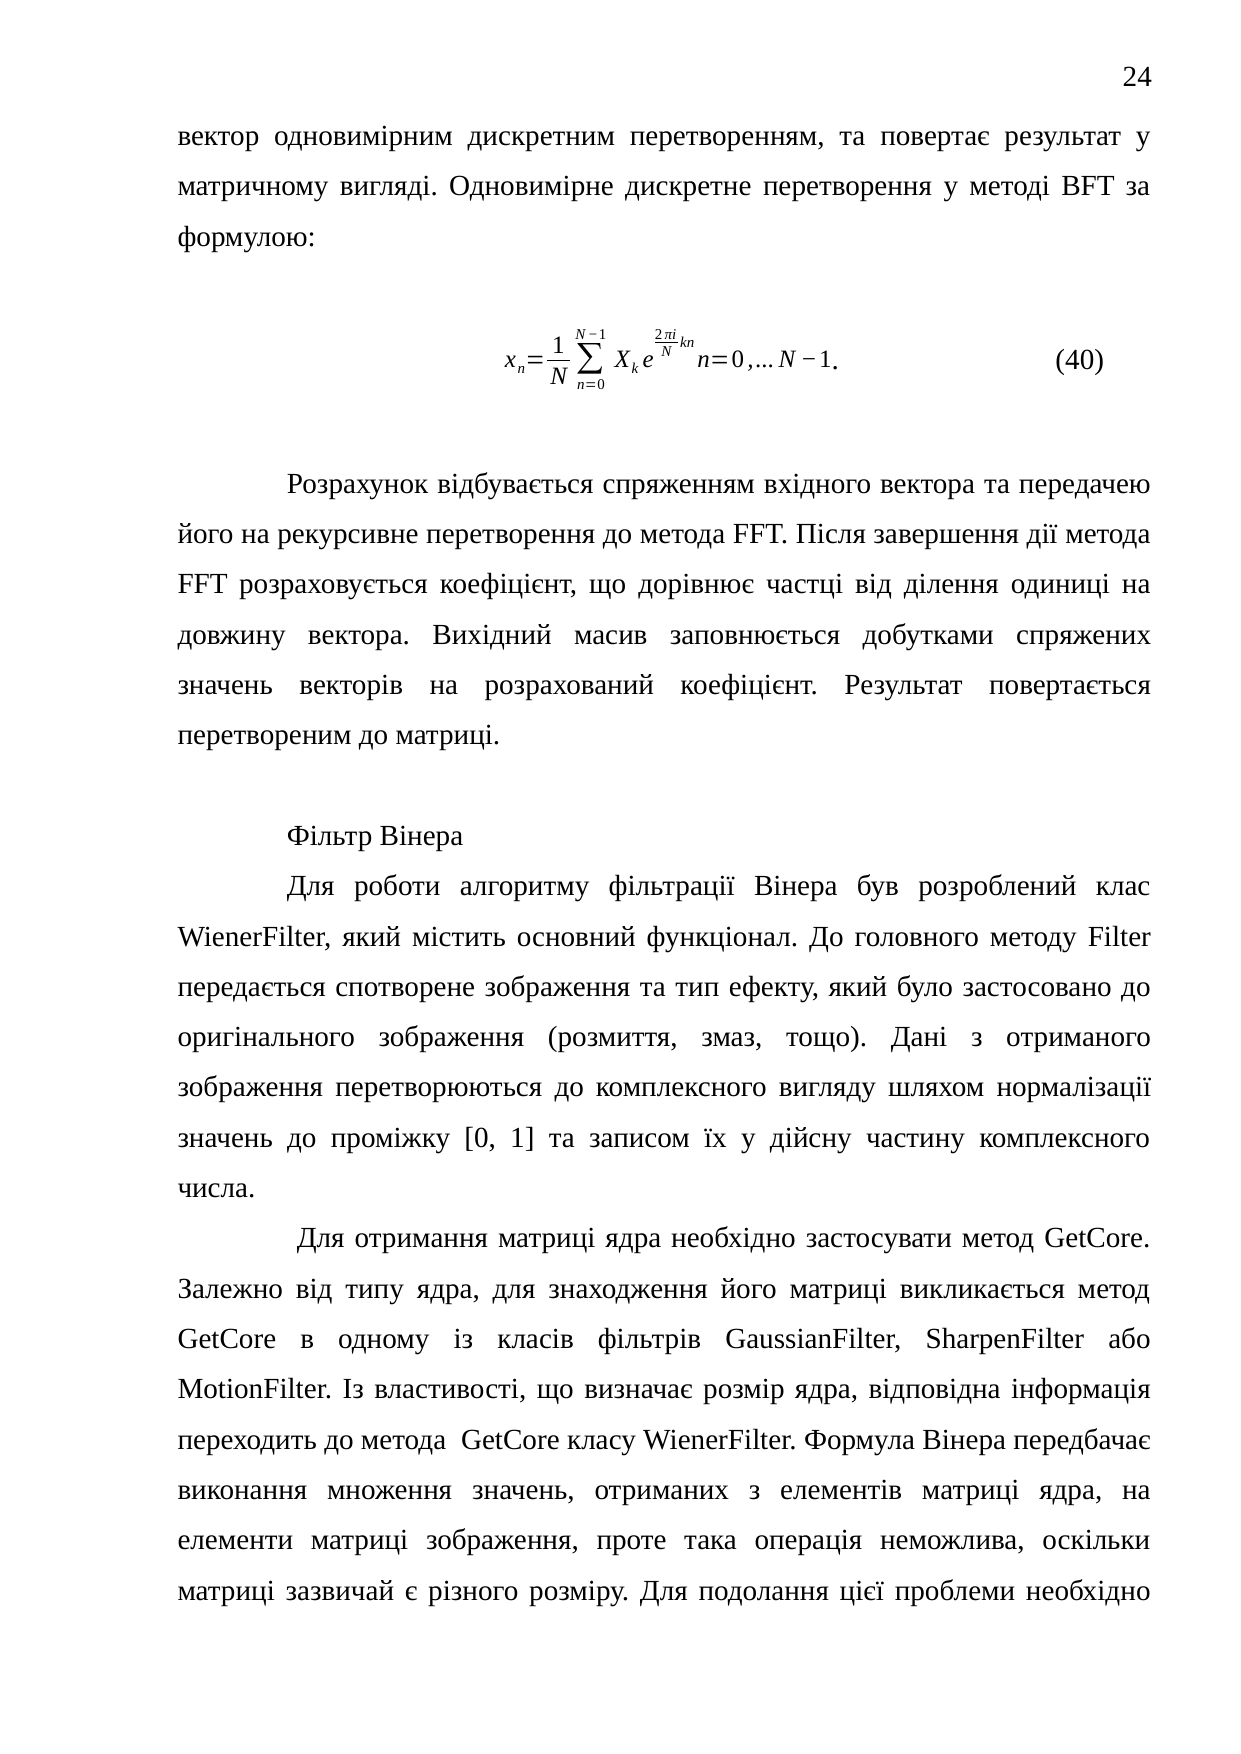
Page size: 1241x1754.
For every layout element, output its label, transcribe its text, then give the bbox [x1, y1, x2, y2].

text Розрахунок відбувається спряженням вхідного вектора та передачею його на рекурсивне перетворення до метода FFT. Після завершення дії метода FFT розраховується коефіцієнт, що дорівнює частці від ділення одиниці на довжину вектора. Вихідний масив заповнюється добутками спряжених значень векторів на розрахований коефіцієнт. Результат повертається перетвореним до матриці. [177, 466, 1152, 751]
text Для роботи алгоритму фільтрації Вінера був розроблений клас WienerFilter, який містить основний функціонал. До головного методу Filter передається спотворене зображення та тип ефекту, який було застосовано до оригінального зображення (розмиття, змаз, тощо). Дані з отриманого зображення перетворюються до комплексного вигляду шляхом нормалізації значень до проміжку [0, 1] та записом їх у дійсну частину комплексного числа. [177, 868, 1152, 1204]
text вектор одновимірним дискретним перетворенням, та повертає результат у матричному вигляді. Одновимірне дискретне перетворення у методі BFT за формулою: [177, 118, 1152, 252]
table_header . [183, 319, 1050, 416]
text Для отримання матриці ядра необхідно застосувати метод GetCore. Залежно від типу ядра, для знаходження його матриці викликається метод GetCore в одному із класів фільтрів GaussianFilter, SharpenFilter або MotionFilter. Із властивості, що визначає розмір ядра, відповідна інформація переходить до метода GetCore класу WienerFilter. Формула Вінера передбачає виконання множення значень, отриманих з елементів матриці ядра, на елементи матриці зображення, проте така операція неможлива, оскільки матриці зазвичай є різного розміру. Для подолання цієї проблеми необхідно [177, 1221, 1152, 1606]
text Фільтр Вінера [177, 818, 1152, 852]
table_header (40) [1050, 319, 1158, 416]
